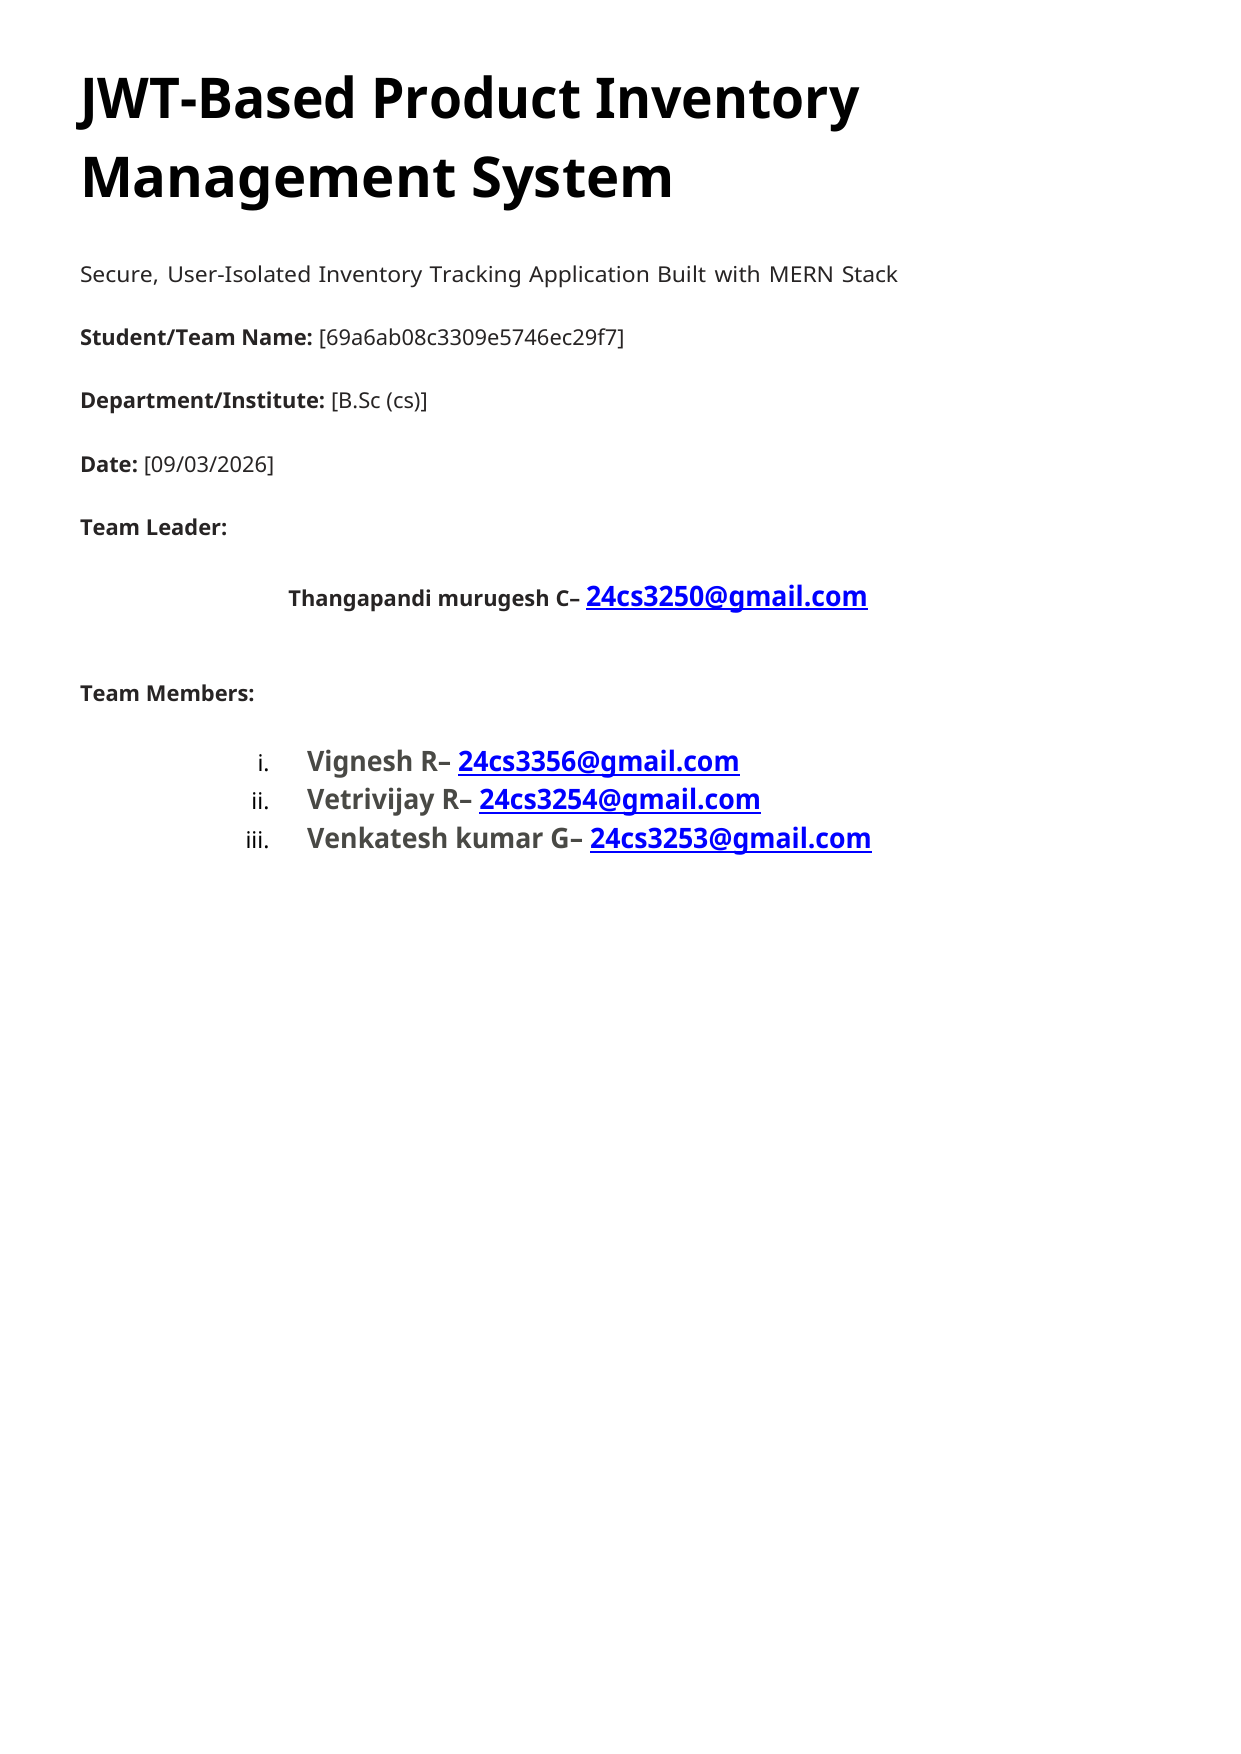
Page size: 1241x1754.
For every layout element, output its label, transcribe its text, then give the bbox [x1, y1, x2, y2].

text Team Leader: [80, 512, 675, 542]
text Team Members: [80, 678, 675, 707]
list Vignesh R– 24cs3356@gmail.com [269, 741, 1213, 779]
list Vetrivijay R– 24cs3254@gmail.com [269, 780, 1213, 818]
text Student/Team Name: [69a6ab08c3309e5746ec29f7] Department/Institute: [B.Sc (cs)] [80, 322, 675, 415]
text Secure, User-Isolated Inventory Tracking Application Built with MERN Stack [80, 259, 1213, 288]
text Date: [09/03/2026] [80, 449, 675, 479]
list Venkatesh kumar G– 24cs3253@gmail.com [269, 818, 1213, 856]
subtitle JWT-Based Product Inventory Management System [80, 58, 1213, 214]
list Thangapandi murugesh C– 24cs3250@gmail.com [288, 576, 1213, 614]
